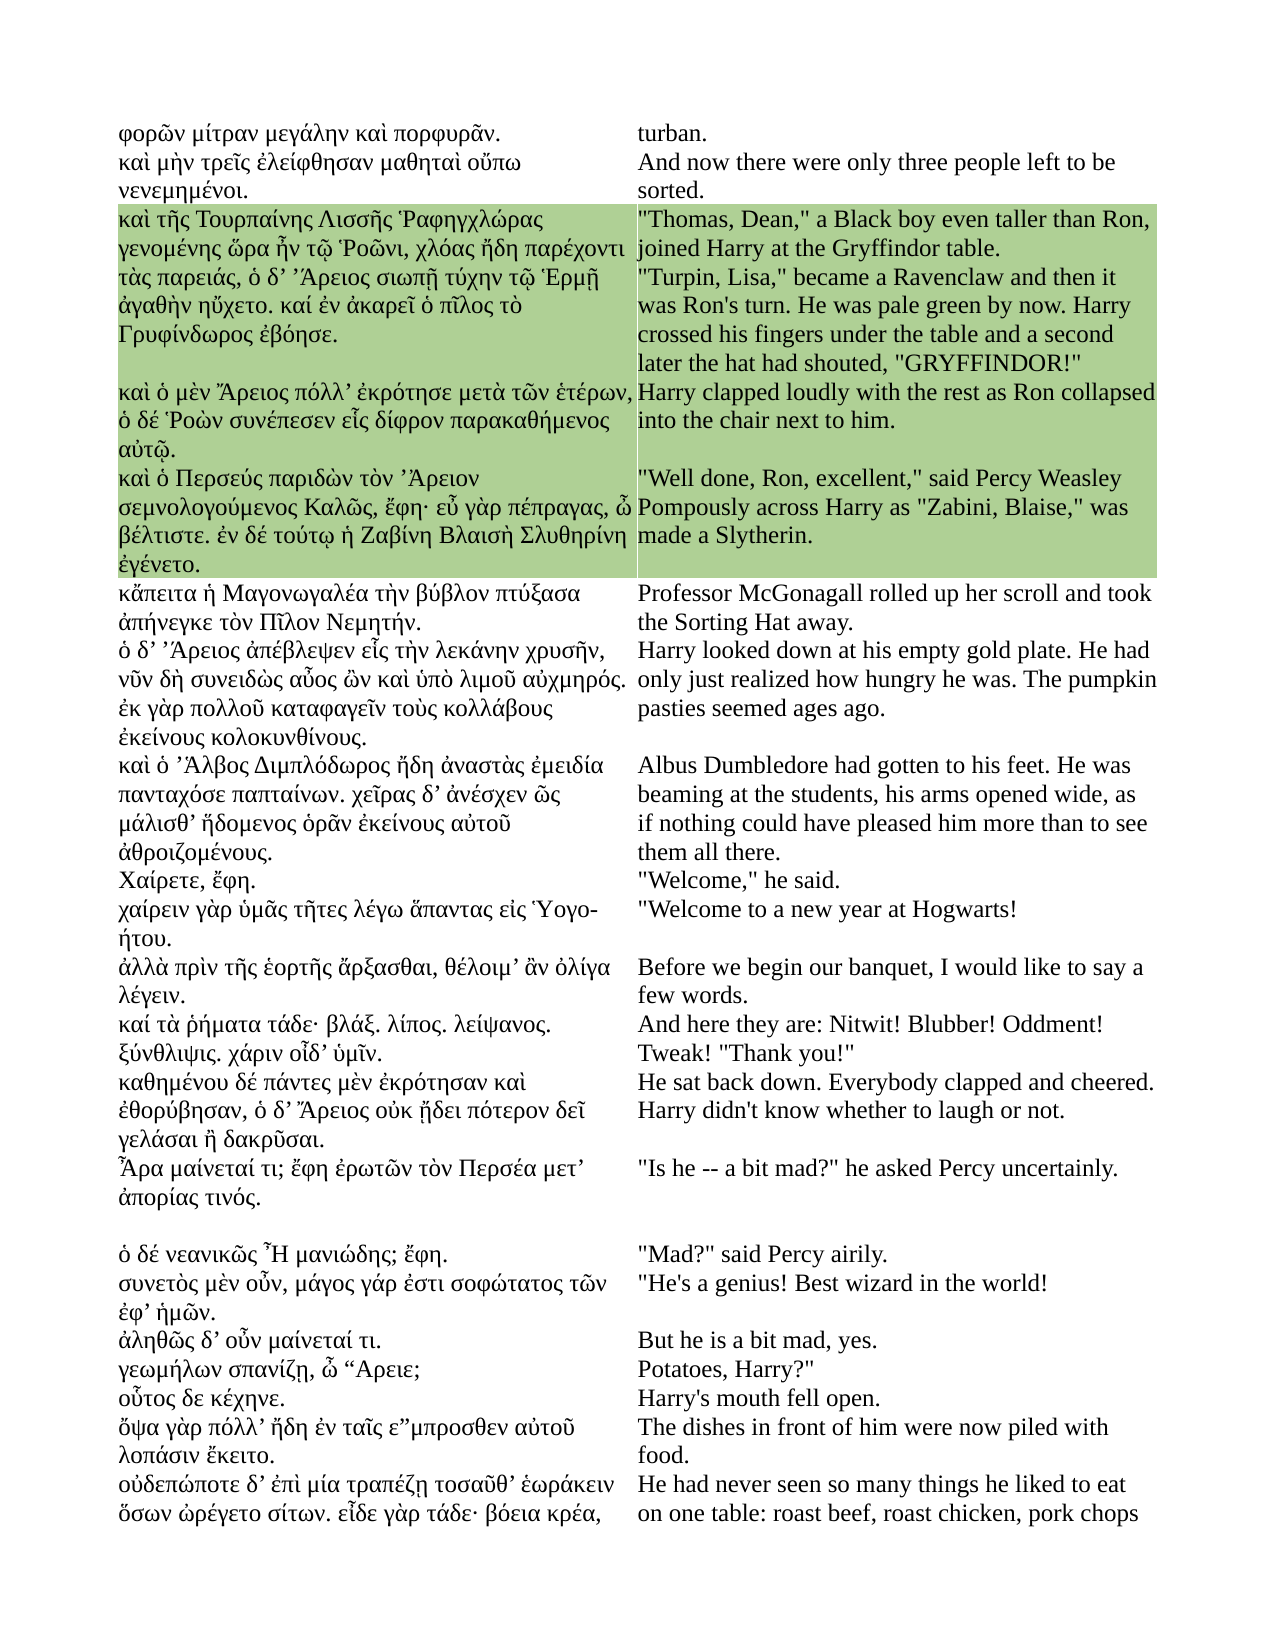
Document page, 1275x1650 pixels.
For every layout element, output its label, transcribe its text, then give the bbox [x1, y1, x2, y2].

table_cell καθημένου δέ πάντες μὲν ἐκρότησαν καὶ ἐθορύβησαν, ὁ δ’ Ἄρειος οὐκ ᾔδει πότερον δεῖ γελάσαι ἢ δακρῦσαι. [118, 1067, 637, 1153]
table_cell Before we begin our banquet, I would like to say a few words. [638, 952, 1157, 1009]
table_cell "Welcome," he said. [638, 866, 1157, 894]
table_cell "Mad?" said Percy airily. [638, 1239, 1157, 1268]
table_cell ἀλλὰ πρὶν τῆς ἑορτῆς ἄρξασθαι, θέλοιμ’ ἂν ὀλίγα λέγειν. [118, 952, 637, 1009]
table_cell Χαίρετε, ἔφη. [118, 866, 637, 894]
table_cell καί τὰ ῥήματα τάδε· βλάξ. λίπος. λείψανος. ξύνθλιψις. χάριν οἶδ’ ὑμῖν. [118, 1009, 637, 1067]
table_cell ἀληθῶς δ’ οὖν μαίνεταί τι. [118, 1326, 637, 1354]
table_cell ὄψα γὰρ πόλλ’ ἤδη ἐν ταῖς ε”μπροσθεν αὐτοῦ λοπάσιν ἔκειτο. [118, 1412, 637, 1469]
table_cell συνετὸς μὲν οὖν, μάγος γάρ ἐστι σοφώτατος τῶν ἐφ’ ἡμῶν. [118, 1268, 637, 1326]
table_cell "Welcome to a new year at Hogwarts! [638, 894, 1157, 952]
table_cell The dishes in front of him were now piled with food. [638, 1412, 1157, 1469]
table_cell οὐδεπώποτε δ’ ἐπὶ μία τραπέζῃ τοσαῦθ’ ἑωράκειν ὅσων ὠρέγετο σίτων. εἶδε γὰρ τάδε· βόεια κρέα, [118, 1469, 637, 1527]
table_cell χαίρειν γὰρ ὑμᾶς τῆτες λέγω ἅπαντας εἰς Ὑογο- ήτου. [118, 894, 637, 952]
table_cell "Is he -- a bit mad?" he asked Percy uncertainly. [638, 1153, 1157, 1239]
table_cell He had never seen so many things he liked to eat on one table: roast beef, roast chicken, pork chops [638, 1469, 1157, 1527]
table_cell And now there were only three people left to be sorted. [638, 147, 1157, 204]
table_cell Potatoes, Harry?" [638, 1354, 1157, 1383]
table_cell Harry clapped loudly with the rest as Ron collapsed into the chair next to him. [638, 377, 1157, 463]
table_cell But he is a bit mad, yes. [638, 1326, 1157, 1354]
table_cell turban. [638, 118, 1157, 147]
table_cell καὶ ὁ ’Ἁλβος Διμπλόδωρος ἤδη ἀναστὰς ἐμειδία πανταχόσε παπταίνων. χεῖρας δ’ ἀνέσχεν ῶς μάλισθ’ ἥδομενος ὁρᾶν ἐκείνους αὐτοῦ ἀθροιζομένους. [118, 751, 637, 866]
table_cell οὗτος δε κέχηνε. [118, 1383, 637, 1412]
table_cell "He's a genius! Best wizard in the world! [638, 1268, 1157, 1326]
table_cell κἄπειτα ἡ Μαγονωγαλέα τὴν βύβλον πτύξασα ἀπήνεγκε τὸν Πῖλον Νεμητήν. [118, 578, 637, 636]
table_cell Harry's mouth fell open. [638, 1383, 1157, 1412]
table_cell Professor McGonagall rolled up her scroll and took the Sorting Hat away. [638, 578, 1157, 636]
table_cell ὁ δ’ ’Άρειος ἀπέβλεψεν εἷς τὴν λεκάνην χρυσῆν, νῦν δὴ συνειδὼς αὖος ὢν καὶ ὑπὸ λιμοῦ αὐχμηρός. ἐκ γὰρ πολλοῦ καταφαγεῖν τοὺς κολλάβους ἐκείνους κολοκυνθίνους. [118, 636, 637, 751]
table_cell "Well done, Ron, excellent," said Percy Weasley Pompously across Harry as "Zabini, Blaise," was made a Slytherin. [638, 463, 1157, 578]
table_cell καὶ ὁ μὲν Ἄρειος πόλλ’ ἐκρότησε μετὰ τῶν ἑτέρων, ὁ δέ Ῥοὼν συνέπεσεν εἷς δίφρον παρακαθήμενος αὐτῷ. [118, 377, 637, 463]
table_cell Albus Dumbledore had gotten to his feet. He was beaming at the students, his arms opened wide, as if nothing could have pleased him more than to see them all there. [638, 751, 1157, 866]
table_cell καὶ μὴν τρεῖς ἐλείφθησαν μαθηταὶ οὔπω νενεμημένοι. [118, 147, 637, 204]
table_cell Ἆρα μαίνεταί τι; ἔφη ἐρωτῶν τὸν Περσέα μετ’ ἀπορίας τινός. [118, 1153, 637, 1239]
table_cell Harry looked down at his empty gold plate. He had only just realized how hungry he was. The pumpkin pasties seemed ages ago. [638, 636, 1157, 751]
table_cell ὁ δέ νεανικῶς Ἦ μανιώδης; ἔφη. [118, 1239, 637, 1268]
table_cell φορῶν μίτραν μεγάλην καὶ πορφυρᾶν. [118, 118, 637, 147]
table_cell And here they are: Nitwit! Blubber! Oddment! Tweak! "Thank you!" [638, 1009, 1157, 1067]
table_cell "Thomas, Dean," a Black boy even taller than Ron, joined Harry at the Gryffindor table. "Turpin, Lisa," became a Ravenclaw and then it was Ron's turn. He was pale green by now. Harry crossed his fingers under the table and a second later the hat had shouted, "GRYFFINDOR!" [638, 204, 1157, 377]
table_cell He sat back down. Everybody clapped and cheered. Harry didn't know whether to laugh or not. [638, 1067, 1157, 1153]
table_cell καὶ ὁ Περσεύς παριδὼν τὸν ’Ἀρειον σεμνολογούμενος Καλῶς, ἔφη· εὖ γὰρ πέπραγας, ὦ βέλτιστε. ἐν δέ τούτῳ ἡ Ζαβίνη Βλαισὴ Σλυθηρίνη ἐγένετο. [118, 463, 637, 578]
table_cell καὶ τῆς Τουρπαίνης Λισσῆς Ῥαφηγχλώρας γενομένης ὥρα ἦν τῷ Ῥοῶνι, χλόας ἤδη παρέχοντι τὰς παρειάς, ὁ δ’ ’Άρειος σιωπῇ τύχην τῷ Ἑρμῇ ἀγαθὴν ηὔχετο. καί ἐν ἀκαρεῖ ὁ πῖλος τὸ Γρυφίνδωρος ἐβόησε. [118, 204, 637, 377]
table_cell γεωμήλων σπανίζῃ, ὦ “Αρειε; [118, 1354, 637, 1383]
